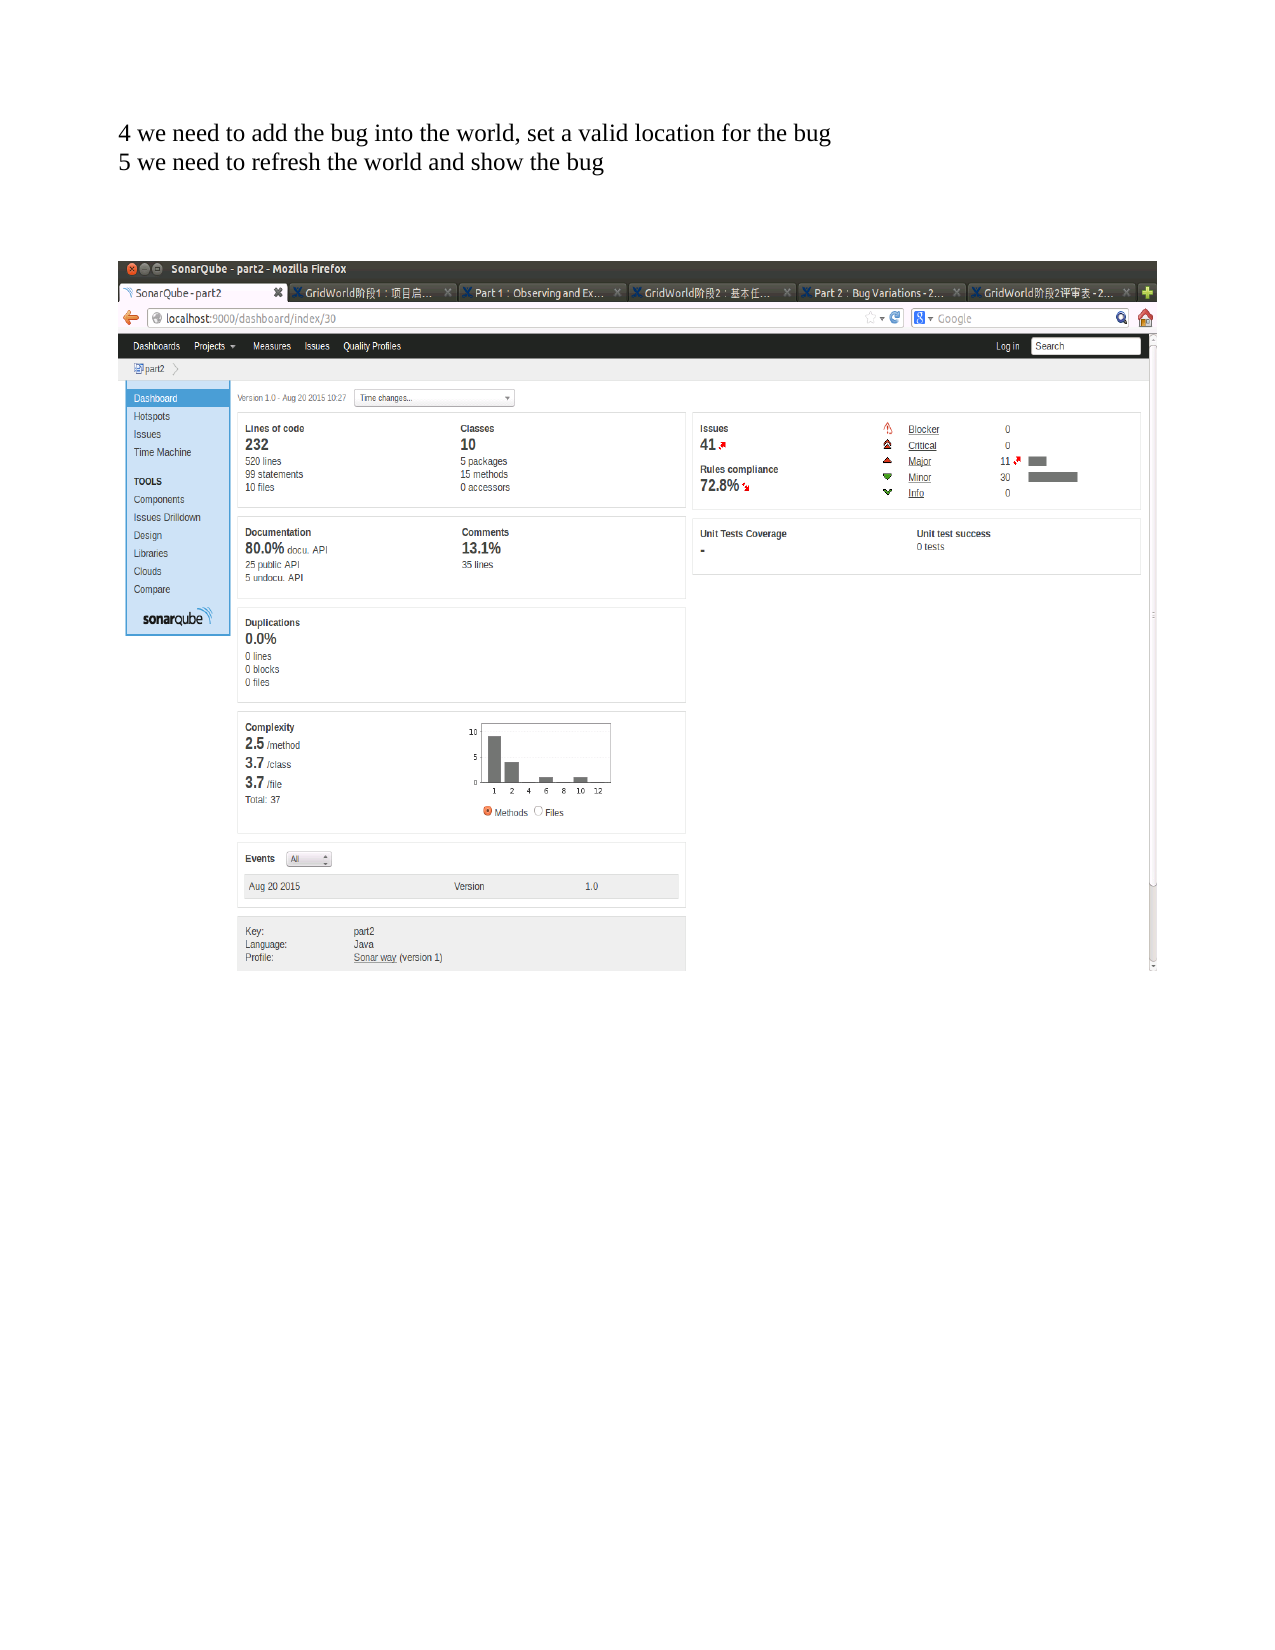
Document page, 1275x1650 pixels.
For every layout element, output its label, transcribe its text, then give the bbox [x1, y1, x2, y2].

picture [118, 261, 1157, 971]
text 5 we need to refresh the world and show the bug [118, 147, 1157, 176]
text 4 we need to add the bug into the world, set a valid location for the bug [118, 118, 1157, 147]
